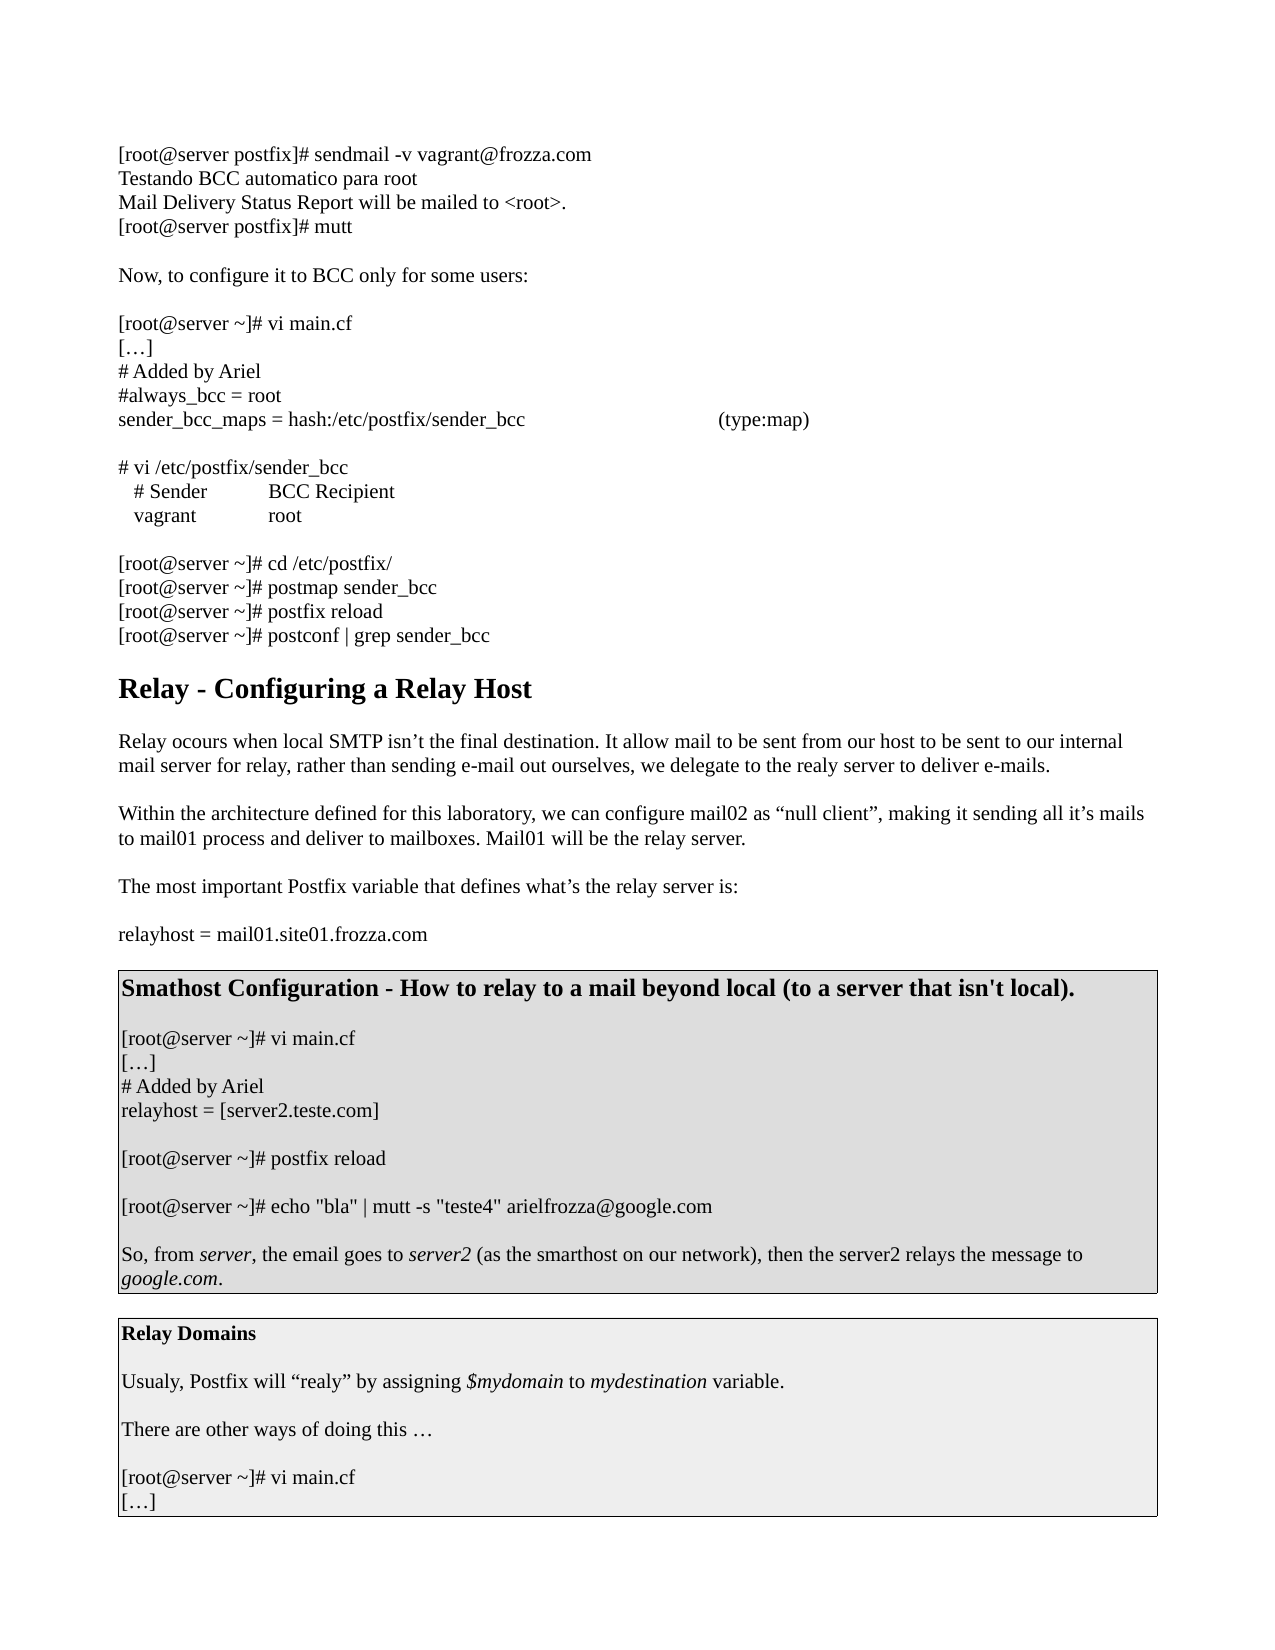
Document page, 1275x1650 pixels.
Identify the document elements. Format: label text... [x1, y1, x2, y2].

text The most important Postfix variable that defines what’s the relay server is: [118, 873, 1157, 898]
text [root@server ~]# vi main.cf [119, 1462, 1157, 1486]
text Mail Delivery Status Report will be mailed to <root>. [118, 190, 1157, 214]
text # Added by Ariel [119, 1071, 1157, 1095]
text Relay ocours when local SMTP isn’t the final destination. It allow mail to be sent from our host to be sent to our internal mail server for relay, rather than sending e-mail out ourselves, we delegate to the realy server to deliver e-mails. [118, 729, 1157, 777]
text # Sender BCC Recipient [118, 479, 1157, 503]
text […] [119, 1047, 1157, 1071]
text [root@server postfix]# mutt [118, 214, 1157, 238]
text relayhost = mail01.site01.frozza.com [118, 922, 1157, 946]
text [root@server postfix]# sendmail -v vagrant@frozza.com [118, 142, 1157, 166]
text [root@server ~]# echo "bla" | mutt -s "teste4" arielfrozza@google.com [119, 1191, 1157, 1215]
text [root@server ~]# postfix reload [119, 1143, 1157, 1167]
text #always_bcc = root [118, 383, 1157, 407]
text Testando BCC automatico para root [118, 166, 1157, 190]
text [root@server ~]# postfix reload [118, 599, 1157, 623]
text Usualy, Postfix will “realy” by assigning $mydomain to mydestination variable. [119, 1366, 1157, 1389]
text So, from server, the email goes to server2 (as the smarthost on our network), then the server2 relays the message to google.com. [119, 1239, 1157, 1293]
text # vi /etc/postfix/sender_bcc [118, 455, 1157, 479]
text […] [119, 1486, 1157, 1516]
text Within the architecture defined for this laboratory, we can configure mail02 as “null client”, making it sending all it’s mails to mail01 process and deliver to mailboxes. Mail01 will be the relay server. [118, 801, 1157, 849]
text [root@server ~]# postmap sender_bcc [118, 575, 1157, 599]
text […] [118, 335, 1157, 359]
text Relay - Configuring a Relay Host [118, 672, 1157, 705]
text There are other ways of doing this … [119, 1414, 1157, 1438]
text sender_bcc_maps = hash:/etc/postfix/sender_bcc (type:map) [118, 407, 1157, 431]
text [root@server ~]# vi main.cf [119, 1023, 1157, 1047]
text [root@server ~]# vi main.cf [118, 311, 1157, 335]
text Smathost Configuration - How to relay to a mail beyond local (to a server that isn't local). [119, 971, 1157, 998]
text Now, to configure it to BCC only for some users: [118, 262, 1157, 287]
text Relay Domains [119, 1319, 1157, 1341]
text [root@server ~]# cd /etc/postfix/ [118, 551, 1157, 575]
text [root@server ~]# postconf | grep sender_bcc [118, 623, 1157, 647]
text vagrant root [118, 503, 1157, 527]
text relayhost = [server2.teste.com] [119, 1095, 1157, 1119]
text # Added by Ariel [118, 359, 1157, 383]
